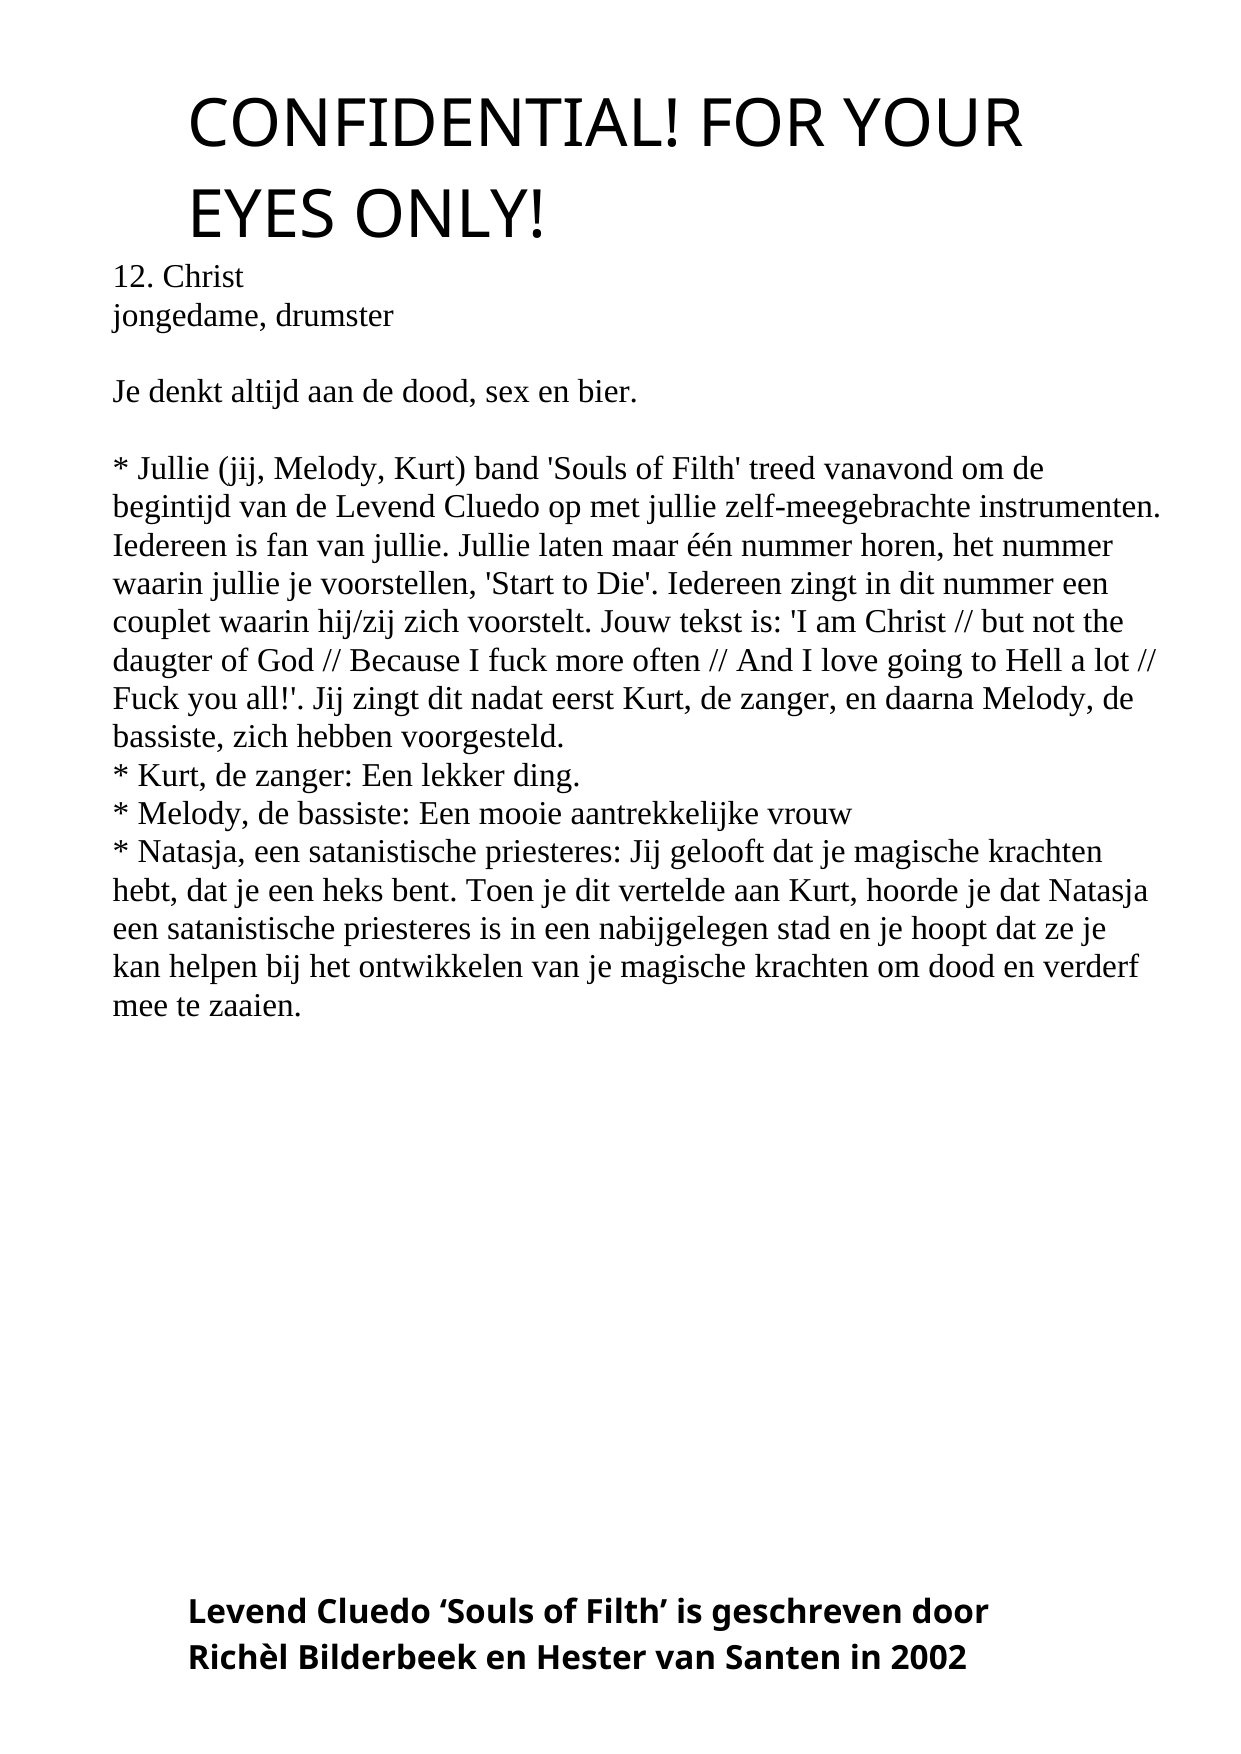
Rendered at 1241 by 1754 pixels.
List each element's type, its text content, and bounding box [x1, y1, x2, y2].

text * Melody, de bassiste: Een mooie aantrekkelijke vrouw [112, 793, 1162, 832]
text * Kurt, de zanger: Een lekker ding. [112, 755, 1162, 793]
text * Natasja, een satanistische priesteres: Jij gelooft dat je magische krachten hebt, dat je een heks bent. Toen je dit vertelde aan Kurt, hoorde je dat Natasja een satanistische priesteres is in een nabijgelegen stad en je hoopt dat ze je kan helpen bij het ontwikkelen van je magische krachten om dood en verderf mee te zaaien. [112, 832, 1162, 1023]
text Je denkt altijd aan de dood, sex en bier. [112, 372, 1162, 410]
text * Jullie (jij, Melody, Kurt) band 'Souls of Filth' treed vanavond om de begintijd van de Levend Cluedo op met jullie zelf-meegebrachte instrumenten. Iedereen is fan van jullie. Jullie laten maar één nummer horen, het nummer waarin jullie je voorstellen, 'Start to Die'. Iedereen zingt in dit nummer een couplet waarin hij/zij zich voorstelt. Jouw tekst is: 'I am Christ // but not the daugter of God // Because I fuck more often // And I love going to Hell a lot // Fuck you all!'. Jij zingt dit nadat eerst Kurt, de zanger, en daarna Melody, de bassiste, zich hebben voorgesteld. [112, 448, 1162, 755]
text 12. Christ [112, 257, 1162, 295]
text jongedame, drumster [112, 295, 1162, 333]
